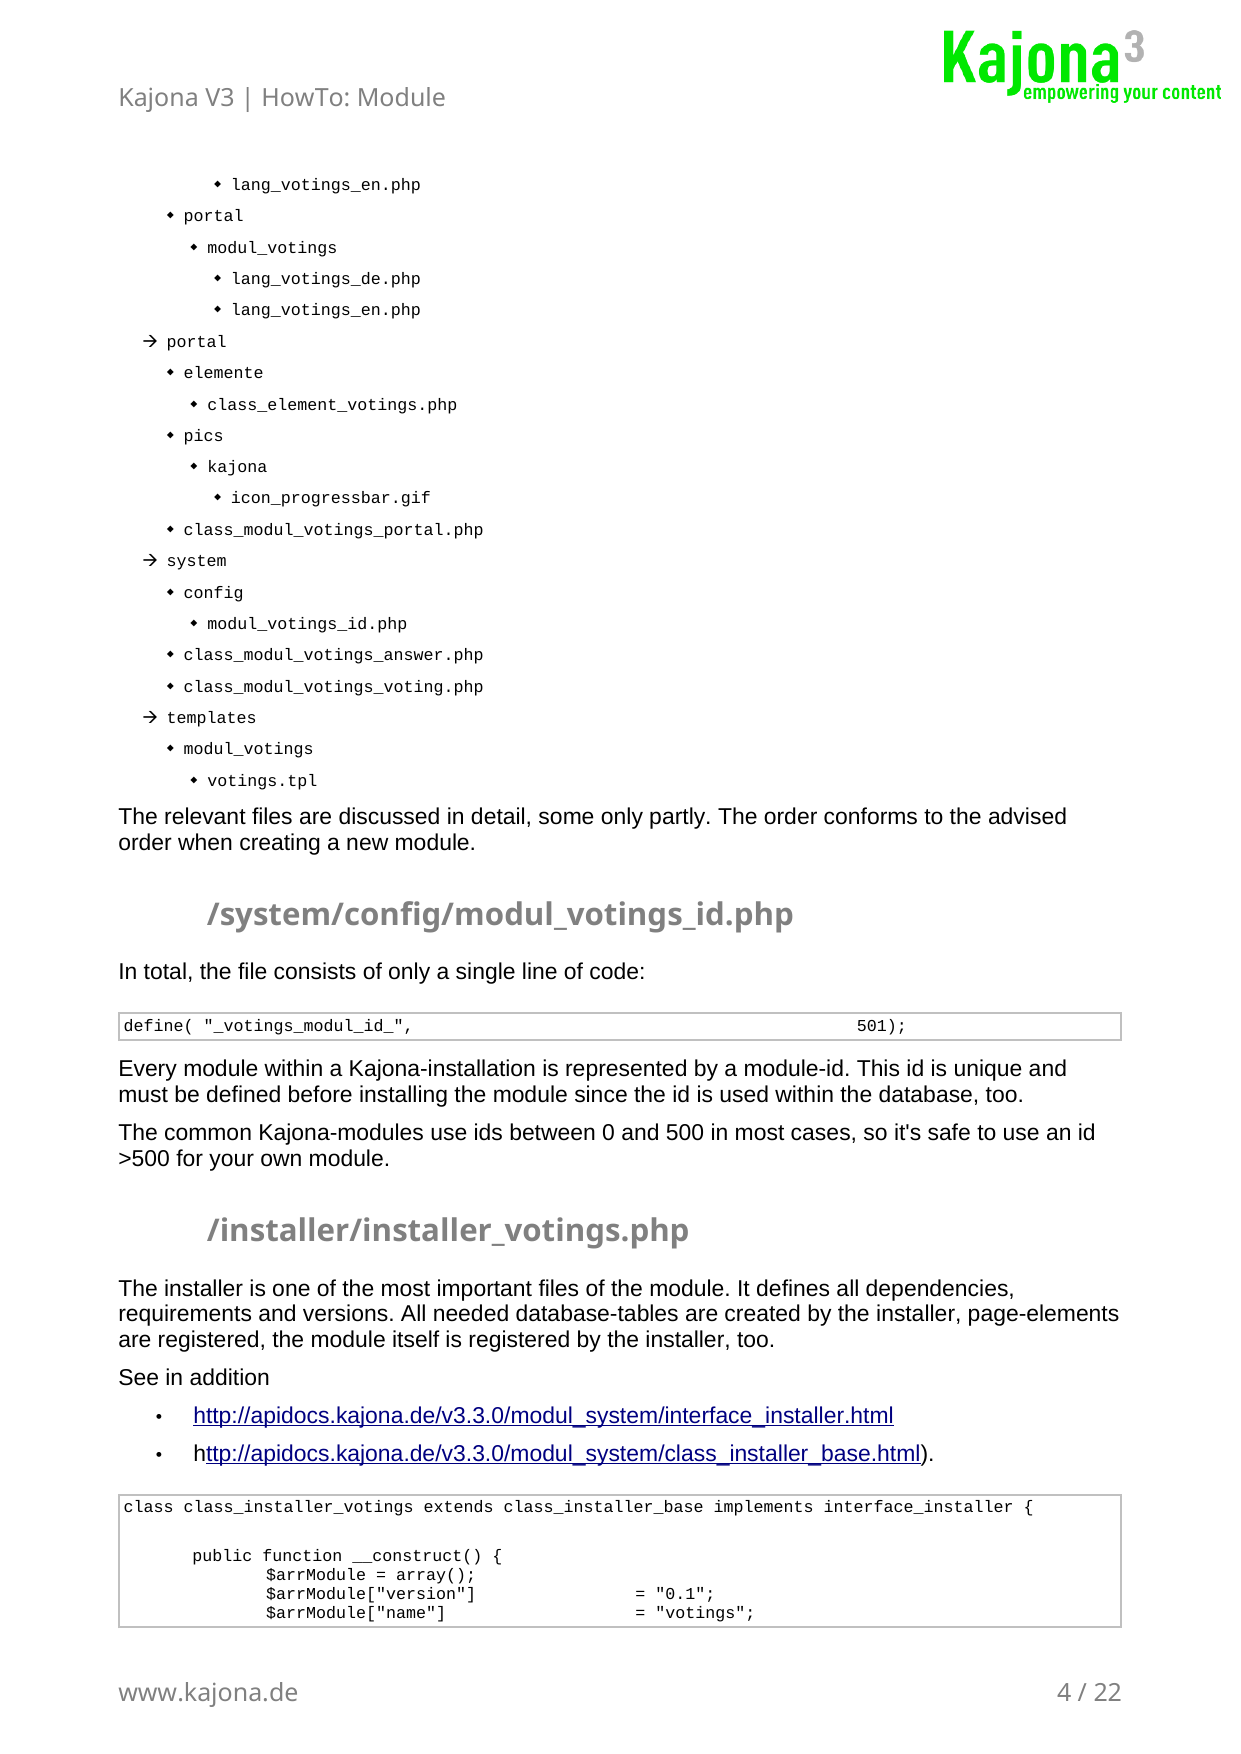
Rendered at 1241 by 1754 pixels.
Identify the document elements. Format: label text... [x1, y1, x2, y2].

list class_modul_votings_answer.php [165, 647, 1122, 666]
list class_element_votings.php [189, 396, 1122, 415]
text The common Kajona-modules use ids between 0 and 500 in most cases, so it's safe to use an id >500 for your own module. [118, 1120, 1122, 1171]
list config [165, 584, 1122, 603]
subtitle /installer/installer_votings.php [118, 1208, 1122, 1251]
list kajona [189, 459, 1122, 478]
list pics [165, 427, 1122, 446]
list portal [165, 208, 1122, 227]
list templates [142, 709, 1122, 728]
list class_modul_votings_voting.php [165, 678, 1122, 697]
text Every module within a Kajona-installation is represented by a module-id. This id is unique and must be defined before installing the module since the id is used within the database, too. [118, 1056, 1122, 1107]
text The relevant files are discussed in detail, some only partly. The order conforms to the advised order when creating a new module. [118, 804, 1122, 855]
list system [142, 553, 1122, 572]
list lang_votings_en.php [213, 177, 1122, 195]
list votings.tpl [189, 772, 1122, 791]
list modul_votings [189, 239, 1122, 258]
text class class_installer_votings extends class_installer_base implements interface_installer { [120, 1496, 1120, 1518]
text See in addition [118, 1364, 1122, 1390]
list elemente [165, 365, 1122, 383]
text define( "_votings_modul_id_", 501); [120, 1014, 1120, 1039]
text In total, the file consists of only a single line of code: [118, 959, 1122, 984]
list http://apidocs.kajona.de/v3.3.0/modul_system/class_installer_base.html). [156, 1441, 1122, 1466]
list class_modul_votings_portal.php [165, 521, 1122, 540]
list lang_votings_en.php [213, 302, 1122, 321]
text The installer is one of the most important files of the module. It defines all dependencies, requirements and versions. All needed database-tables are created by the installer, page-elements are registered, the module itself is registered by the installer, too. [118, 1275, 1122, 1352]
list modul_votings_id.php [189, 616, 1122, 634]
list http://apidocs.kajona.de/v3.3.0/modul_system/interface_installer.html [156, 1403, 1122, 1428]
list portal [142, 333, 1122, 352]
subtitle /system/config/modul_votings_id.php [118, 892, 1122, 935]
list lang_votings_de.php [213, 271, 1122, 289]
picture [944, 30, 1221, 103]
text public function __construct() { $arrModule = array(); $arrModule["version"] = "0.1"; $arrModule["name"] = "votings"; [120, 1543, 1120, 1626]
list modul_votings [165, 741, 1122, 760]
list icon_progressbar.gif [213, 490, 1122, 509]
